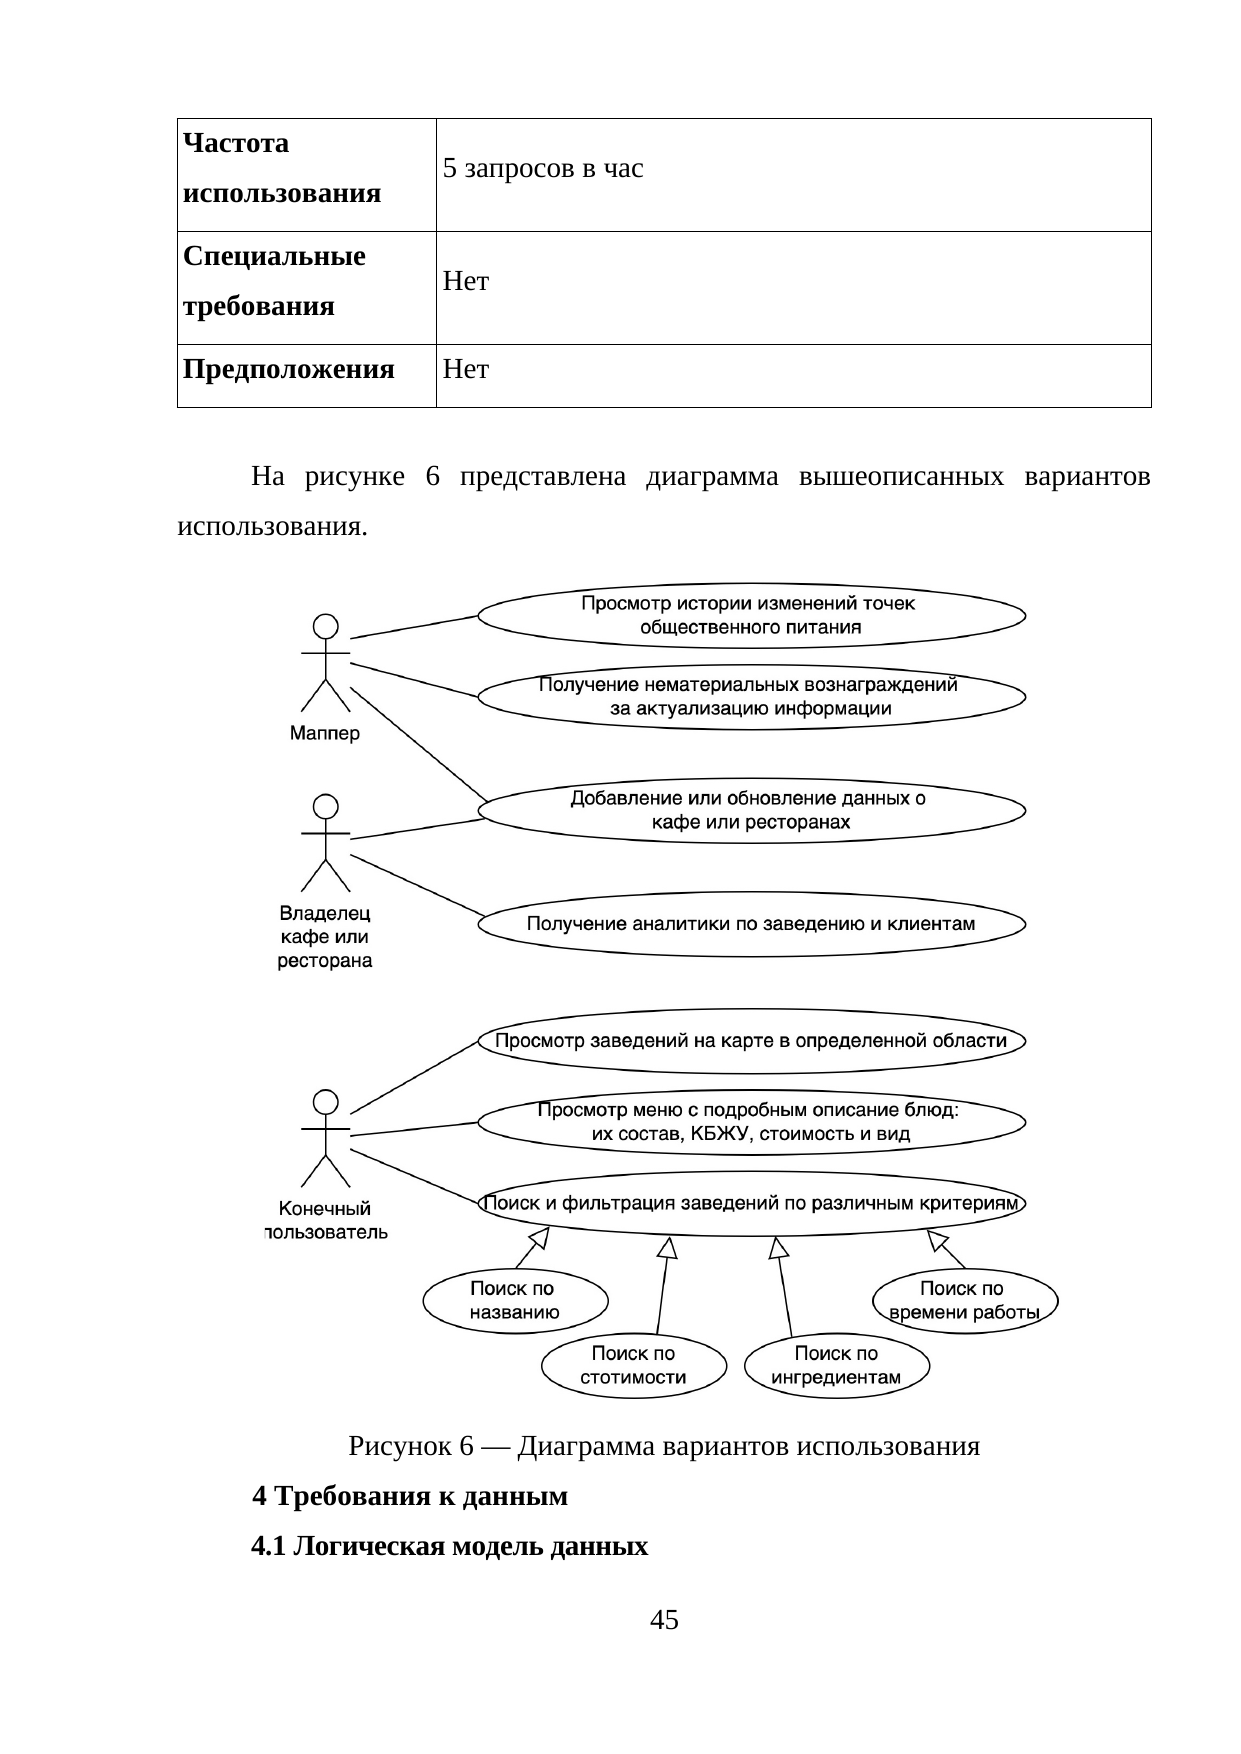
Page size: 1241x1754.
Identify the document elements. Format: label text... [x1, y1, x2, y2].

table_cell Специальные требования [178, 232, 436, 344]
table_cell 5 запросов в час [437, 119, 1151, 231]
subtitle Логическая модель данных [177, 1528, 1152, 1562]
table_cell Нет [437, 232, 1151, 344]
table_cell Частота использования [178, 119, 436, 231]
subtitle Требования к данным [252, 1478, 1152, 1512]
table_cell Нет [437, 345, 1151, 407]
picture [264, 571, 1064, 1399]
text На рисунке 6 представлена диаграмма вышеописанных вариантов использования. [177, 458, 1152, 542]
table_cell Предположения [178, 345, 436, 407]
text Рисунок 6 — Диаграмма вариантов использования [177, 571, 1152, 1461]
